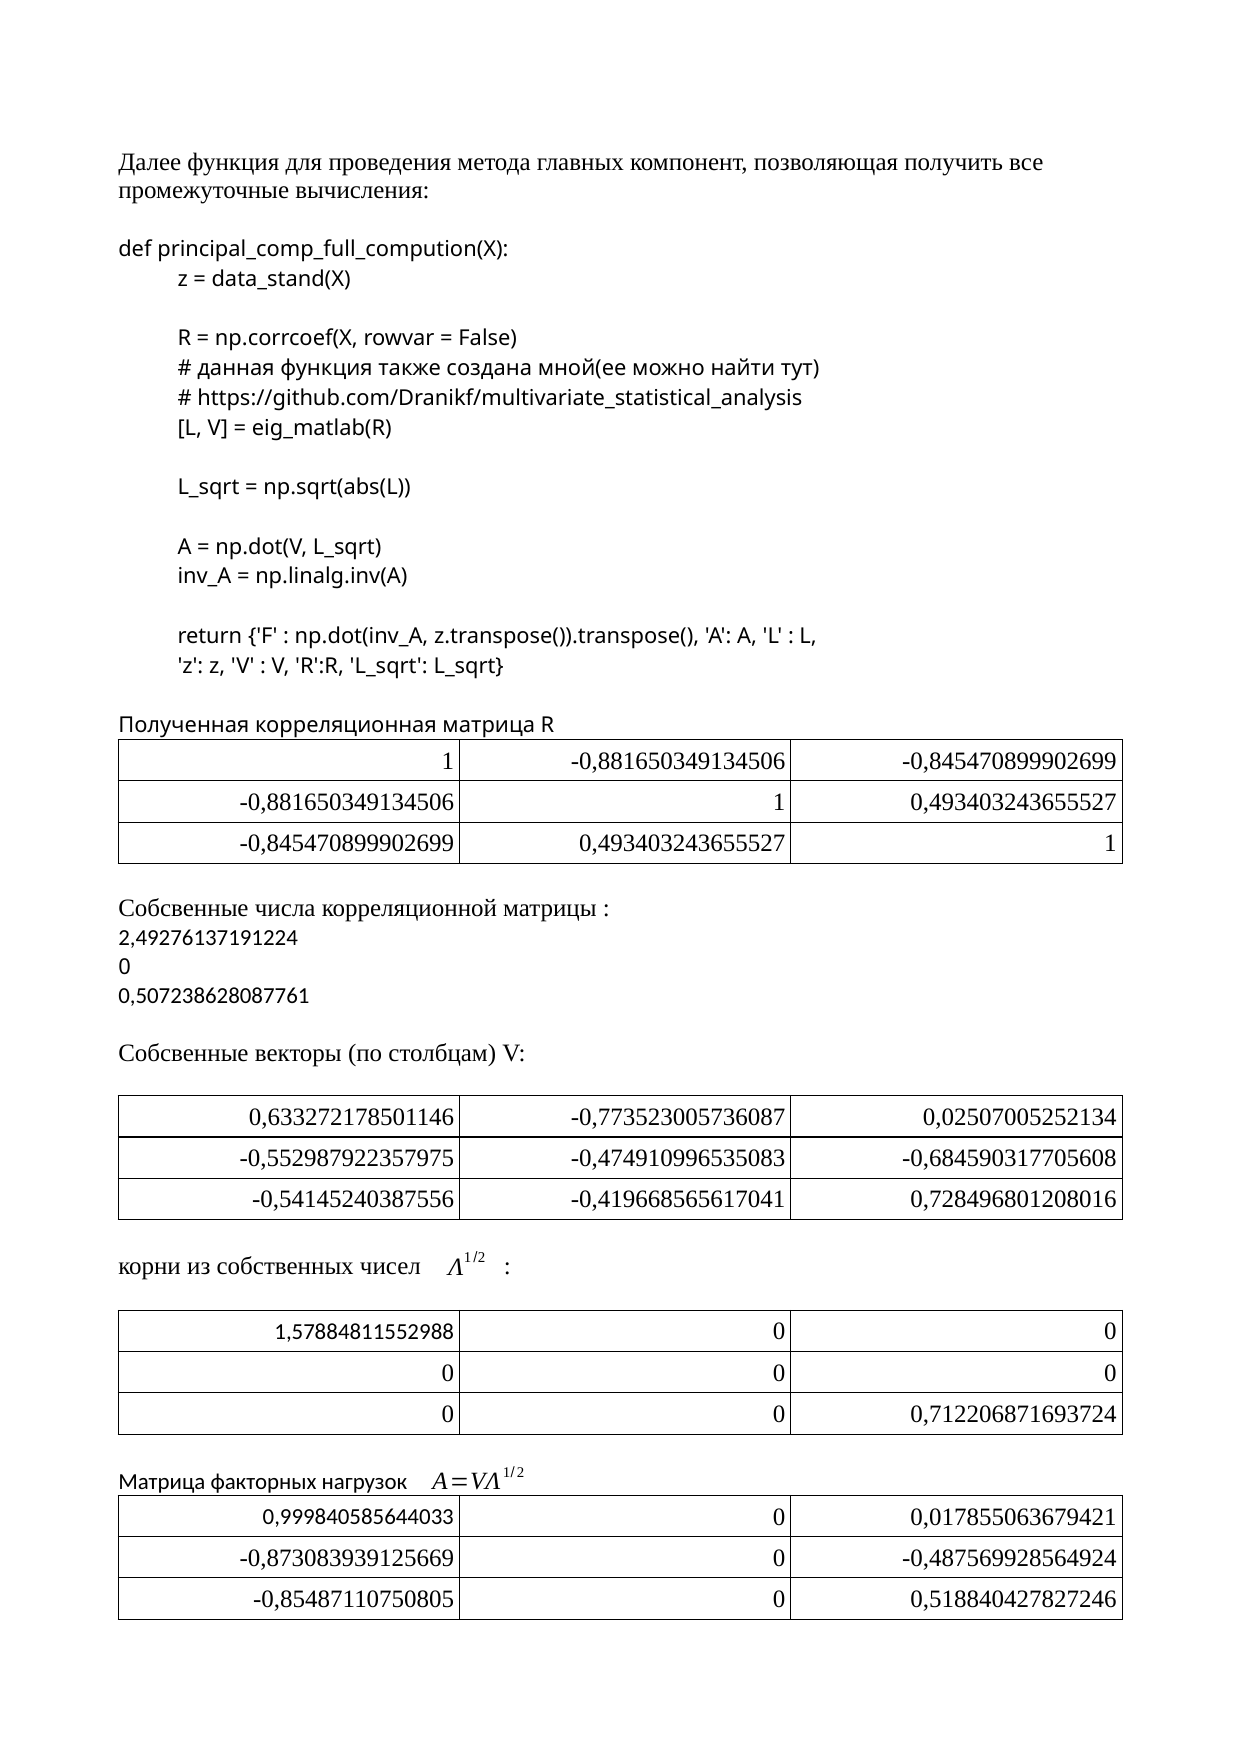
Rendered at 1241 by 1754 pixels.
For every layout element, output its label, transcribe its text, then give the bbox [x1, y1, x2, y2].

table_cell 1 [791, 823, 1122, 863]
text корни из собственных чисел : [118, 1249, 1122, 1280]
table_cell 0 [460, 1393, 790, 1433]
table_header -0,773523005736087 [460, 1096, 790, 1136]
table_cell 0 [460, 1537, 790, 1577]
text 2,49276137191224 [118, 921, 1122, 951]
table_header 0,02507005252134 [791, 1096, 1122, 1136]
table_cell 0 [119, 1352, 459, 1392]
table_cell 0 [460, 1352, 790, 1392]
text 0 [118, 951, 1122, 981]
table_header 0 [460, 1311, 790, 1351]
text Матрица факторных нагрузок [118, 1463, 1122, 1495]
text 'z': z, 'V' : V, 'R':R, 'L_sqrt': L_sqrt} [177, 650, 1122, 679]
table_header 0,999840585644033 [119, 1496, 459, 1536]
text Далее функция для проведения метода главных компонент, позволяющая получить все промежуточные вычисления: [118, 147, 1122, 204]
table_cell 0,493403243655527 [460, 823, 790, 863]
table_header 0,633272178501146 [119, 1096, 459, 1136]
table_cell -0,474910996535083 [460, 1138, 790, 1178]
text L_sqrt = np.sqrt(abs(L)) [177, 471, 1122, 501]
text return {'F' : np.dot(inv_A, z.transpose()).transpose(), 'A': A, 'L' : L, [177, 620, 1122, 650]
text Собсвенные векторы (по столбцам) V: [118, 1038, 1122, 1066]
table_cell 0 [791, 1352, 1122, 1392]
table_cell 0,712206871693724 [791, 1393, 1122, 1433]
text R = np.corrcoef(X, rowvar = False) [177, 322, 1122, 352]
table_cell -0,845470899902699 [119, 823, 459, 863]
table_cell 1 [460, 781, 790, 822]
table_cell -0,873083939125669 [119, 1537, 459, 1577]
text Полученная корреляционная матрица R [118, 709, 1122, 739]
table_header 0 [460, 1496, 790, 1536]
text A = np.dot(V, L_sqrt) [177, 531, 1122, 561]
text z = data_stand(X) [177, 263, 1122, 293]
table_cell -0,881650349134506 [119, 781, 459, 822]
text Собсвенные числа корреляционной матрицы : [118, 893, 1122, 921]
table_cell -0,85487110750805 [119, 1578, 459, 1618]
table_cell -0,54145240387556 [119, 1179, 459, 1219]
table_cell -0,552987922357975 [119, 1138, 459, 1178]
table_header 1,57884811552988 [119, 1311, 459, 1351]
text 0,507238628087761 [118, 981, 1122, 1009]
text [L, V] = eig_matlab(R) [177, 412, 1122, 442]
table_cell 0 [460, 1578, 790, 1618]
table_header 1 [119, 740, 459, 780]
table_cell 0,493403243655527 [791, 781, 1122, 822]
text # https://github.com/Dranikf/multivariate_statistical_analysis [177, 382, 1122, 412]
table_header 0,017855063679421 [791, 1496, 1122, 1536]
table_cell -0,419668565617041 [460, 1179, 790, 1219]
text inv_A = np.linalg.inv(A) [177, 561, 1122, 590]
text # данная функция также создана мной(ее можно найти тут) [177, 352, 1122, 382]
table_cell -0,684590317705608 [791, 1138, 1122, 1178]
table_cell 0,518840427827246 [791, 1578, 1122, 1618]
table_cell 0,728496801208016 [791, 1179, 1122, 1219]
table_cell 0 [119, 1393, 459, 1433]
table_cell -0,487569928564924 [791, 1537, 1122, 1577]
table_header -0,881650349134506 [460, 740, 790, 780]
table_header 0 [791, 1311, 1122, 1351]
text def principal_comp_full_compution(X): [118, 233, 1122, 263]
table_header -0,845470899902699 [791, 740, 1122, 780]
